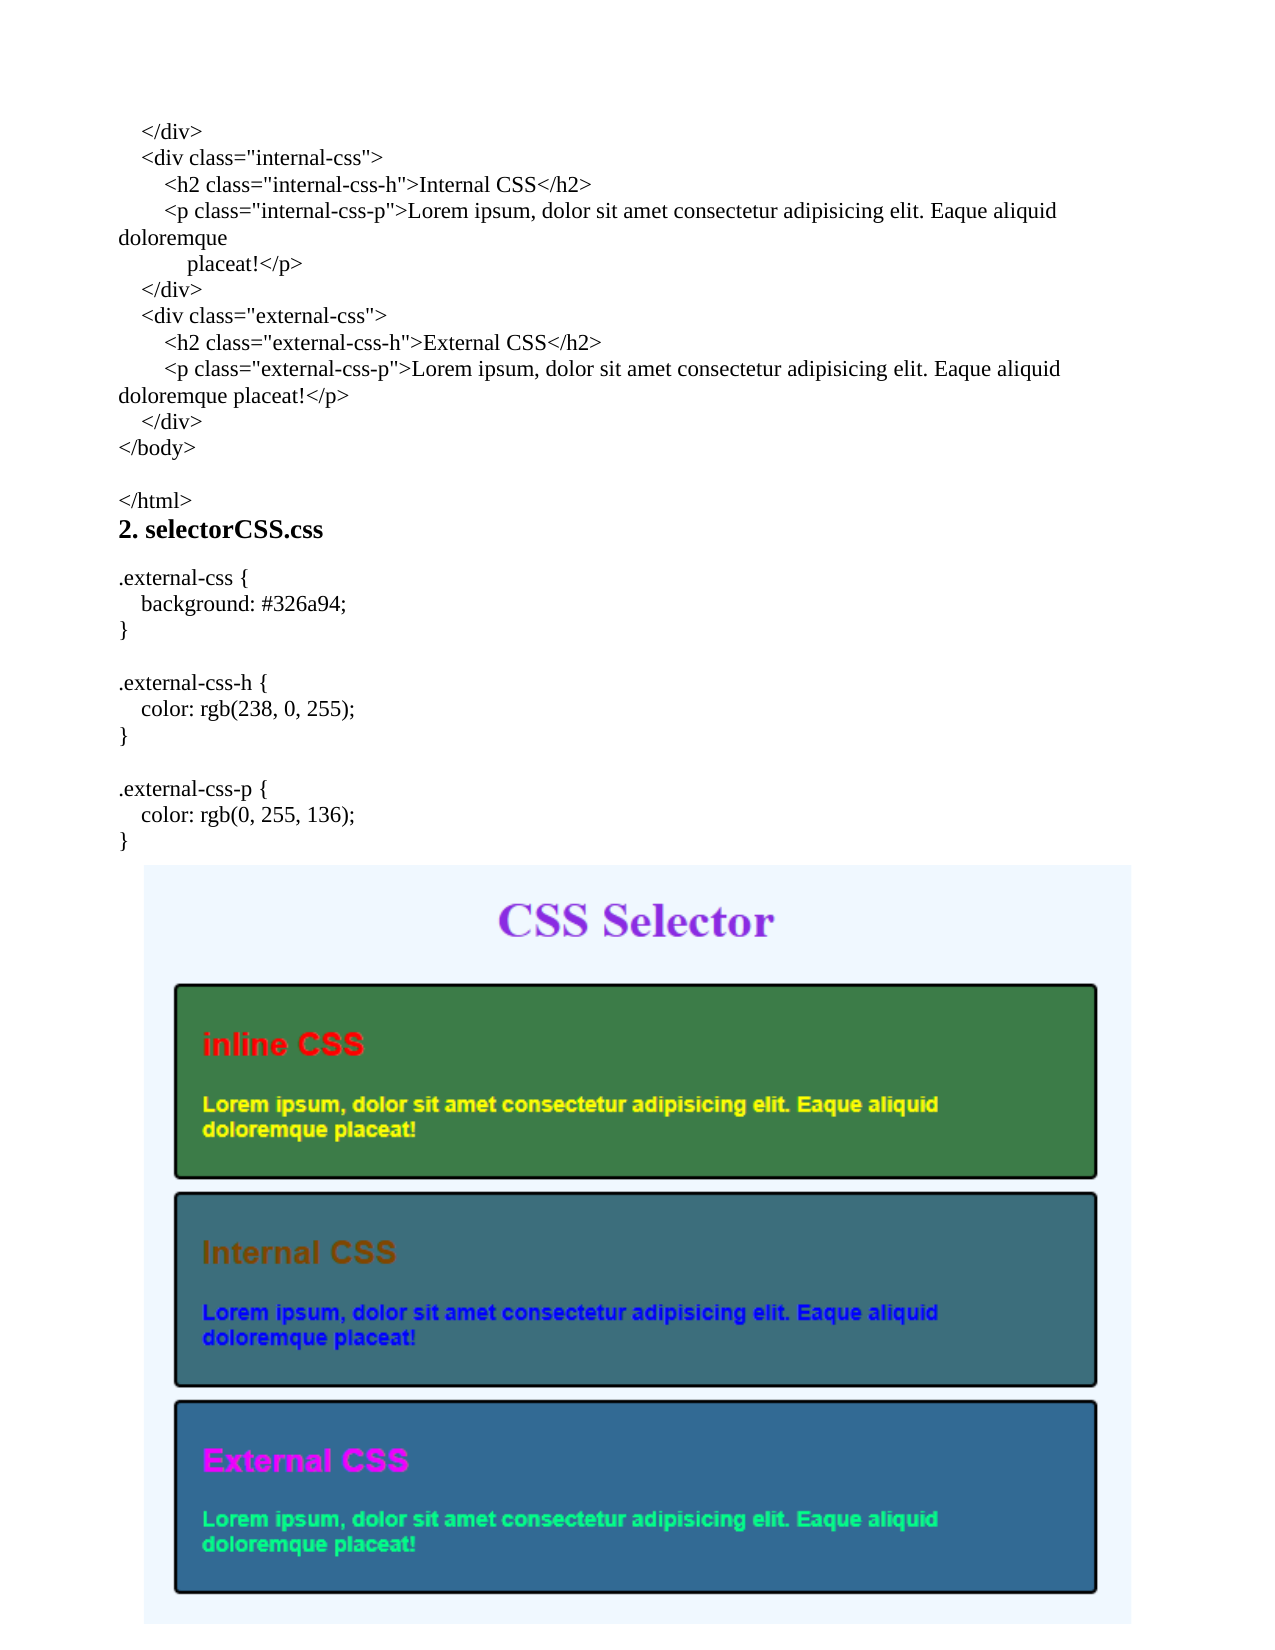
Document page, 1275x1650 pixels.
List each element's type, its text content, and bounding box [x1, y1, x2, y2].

text background: #326a94; [118, 590, 1157, 616]
picture [143, 865, 1132, 1624]
text <p class="external-css-p">Lorem ipsum, dolor sit amet consectetur adipisicing elit. Eaque aliquid doloremque placeat!</p> [118, 355, 1157, 408]
text 2. selectorCSS.css [118, 513, 1157, 544]
text <h2 class="internal-css-h">Internal CSS</h2> [118, 171, 1157, 197]
text color: rgb(0, 255, 136); [118, 801, 1157, 827]
text <p class="internal-css-p">Lorem ipsum, dolor sit amet consectetur adipisicing elit. Eaque aliquid doloremque [118, 197, 1157, 250]
text color: rgb(238, 0, 255); [118, 696, 1157, 722]
text .external-css-h { [118, 669, 1157, 696]
text </div> [118, 276, 1157, 303]
text .external-css { [118, 564, 1157, 590]
text </html> [118, 487, 1157, 513]
text <div class="internal-css"> [118, 144, 1157, 171]
text } [118, 827, 1157, 854]
text </body> [118, 434, 1157, 461]
text </div> [118, 408, 1157, 434]
text </div> [118, 118, 1157, 144]
text placeat!</p> [118, 250, 1157, 276]
text <h2 class="external-css-h">External CSS</h2> [118, 329, 1157, 355]
text <div class="external-css"> [118, 303, 1157, 329]
text } [118, 616, 1157, 643]
text } [118, 722, 1157, 748]
text .external-css-p { [118, 774, 1157, 801]
